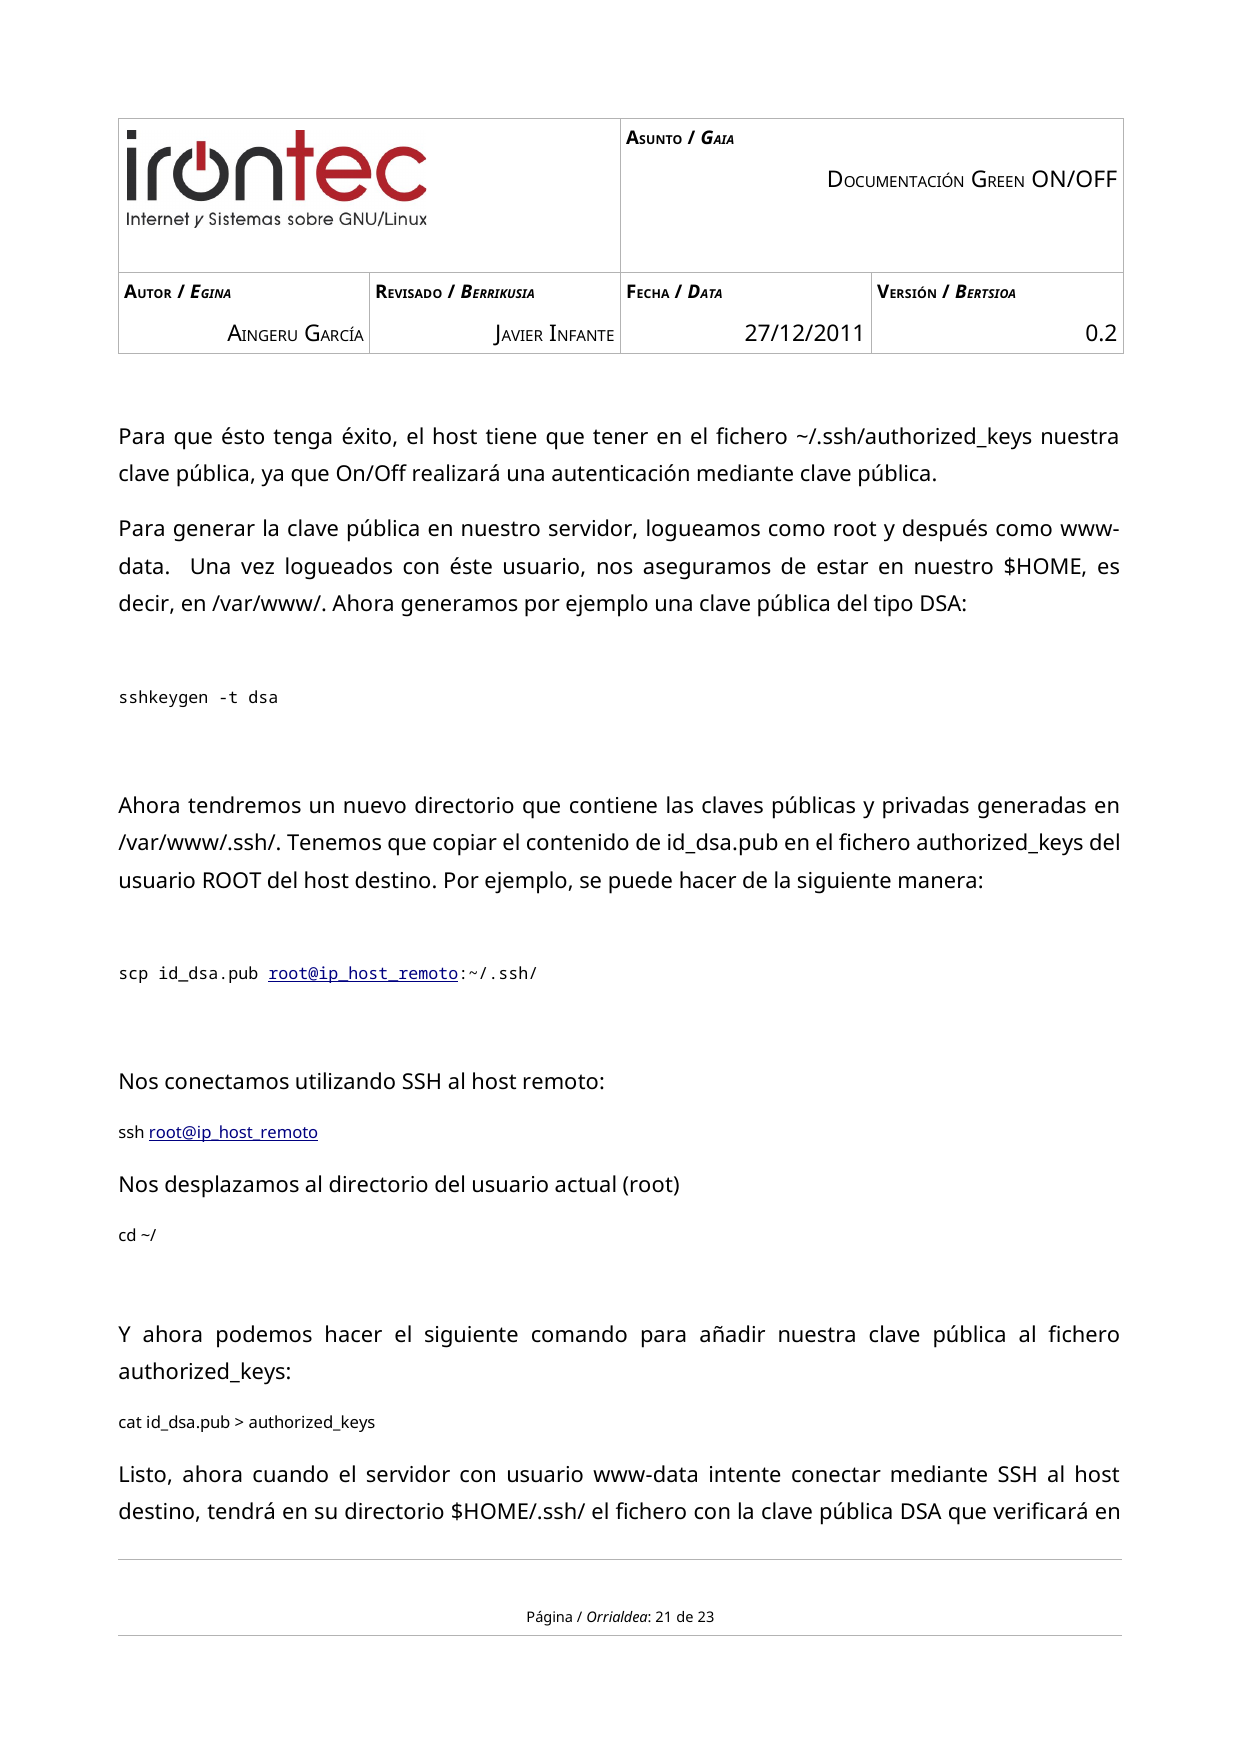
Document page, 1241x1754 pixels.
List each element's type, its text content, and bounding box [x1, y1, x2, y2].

text sshkeygen -t dsa [118, 686, 1122, 708]
text cat id_dsa.pub > authorized_keys [118, 1411, 1122, 1433]
text scp id_dsa.pub root@ip_host_remoto:~/.ssh/ [118, 962, 1122, 984]
text Nos conectamos utilizando SSH al host remoto: [118, 1066, 1122, 1096]
text cd ~/ [118, 1223, 1122, 1246]
picture [127, 130, 427, 228]
text Y ahora podemos hacer el siguiente comando para añadir nuestra clave pública al fichero authorized_keys: [118, 1318, 1122, 1386]
text Para generar la clave pública en nuestro servidor, logueamos como root y después como www-data. Una vez logueados con éste usuario, nos aseguramos de estar en nuestro $HOME, es decir, en /var/www/. Ahora generamos por ejemplo una clave pública del tipo DSA: [118, 513, 1122, 618]
text Para que ésto tenga éxito, el host tiene que tener en el fichero ~/.ssh/authorized_keys nuestra clave pública, ya que On/Off realizará una autenticación mediante clave pública. [118, 421, 1122, 488]
text Listo, ahora cuando el servidor con usuario www-data intente conectar mediante SSH al host destino, tendrá en su directorio $HOME/.ssh/ el fichero con la clave pública DSA que verificará en [118, 1458, 1122, 1526]
text Nos desplazamos al directorio del usuario actual (root) [118, 1168, 1122, 1198]
text Ahora tendremos un nuevo directorio que contiene las claves públicas y privadas generadas en /var/www/.ssh/. Tenemos que copiar el contenido de id_dsa.pub en el fichero authorized_keys del usuario ROOT del host destino. Por ejemplo, se puede hacer de la siguiente manera: [118, 789, 1122, 894]
text ssh root@ip_host_remoto [118, 1121, 1122, 1143]
